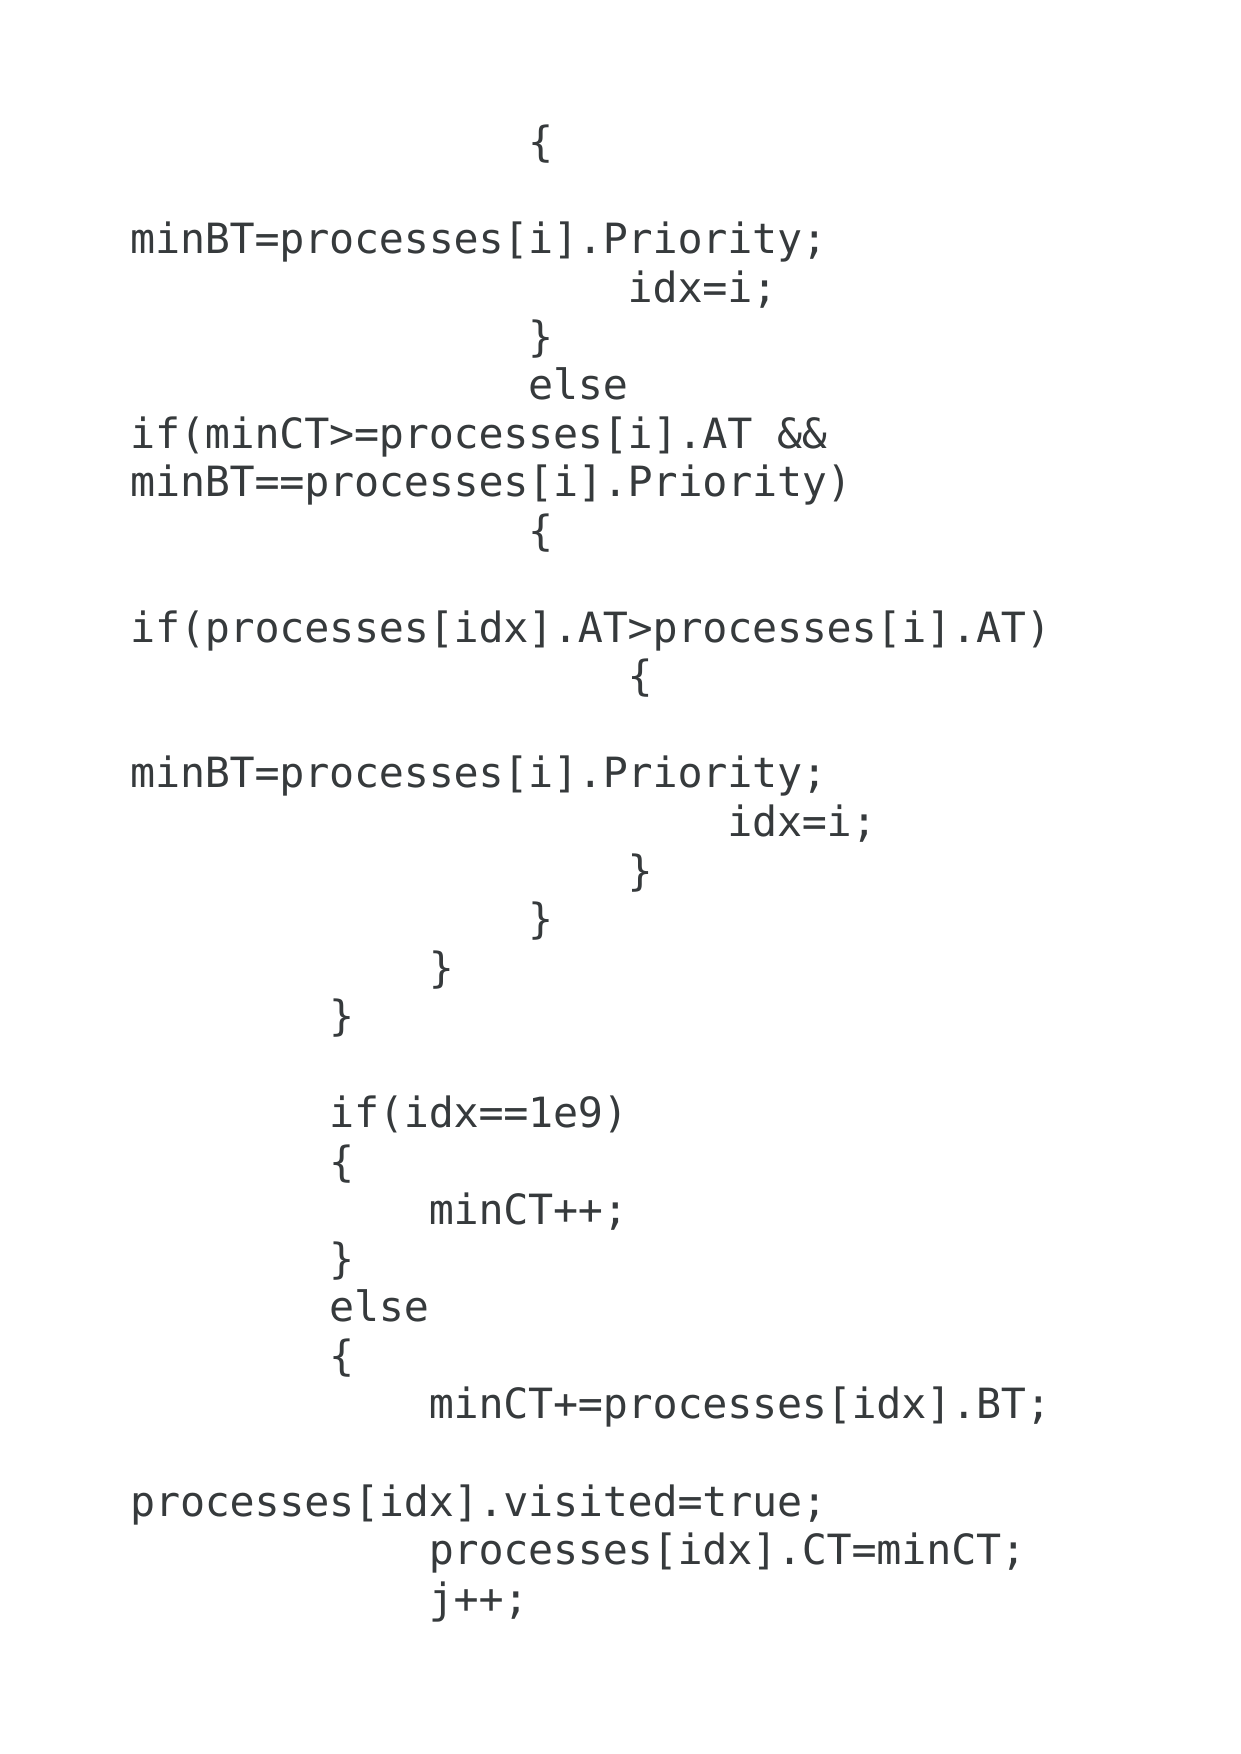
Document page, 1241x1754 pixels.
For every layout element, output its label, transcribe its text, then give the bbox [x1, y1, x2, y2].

text processes[idx].CT=minCT; [130, 1526, 1122, 1574]
text processes[idx].visited=true; [130, 1429, 1122, 1526]
text idx=i; [130, 264, 1122, 312]
text } [130, 992, 1122, 1040]
text } [130, 846, 1122, 895]
text } [130, 312, 1122, 361]
text minCT++; [130, 1186, 1122, 1234]
text minCT+=processes[idx].BT; [130, 1380, 1122, 1429]
text { [130, 118, 1122, 167]
text minBT=processes[i].Priority; [130, 701, 1122, 798]
text if(idx==1e9) [130, 1089, 1122, 1137]
text else if(minCT>=processes[i].AT && minBT==processes[i].Priority) [130, 361, 1122, 506]
text { [130, 652, 1122, 701]
text if(processes[idx].AT>processes[i].AT) [130, 555, 1122, 652]
text { [130, 506, 1122, 555]
text else [130, 1283, 1122, 1332]
text } [130, 1234, 1122, 1283]
text { [130, 1137, 1122, 1186]
text } [130, 943, 1122, 992]
text minBT=processes[i].Priority; [130, 167, 1122, 264]
text j++; [130, 1574, 1122, 1623]
text { [130, 1332, 1122, 1380]
text idx=i; [130, 798, 1122, 846]
text } [130, 895, 1122, 943]
